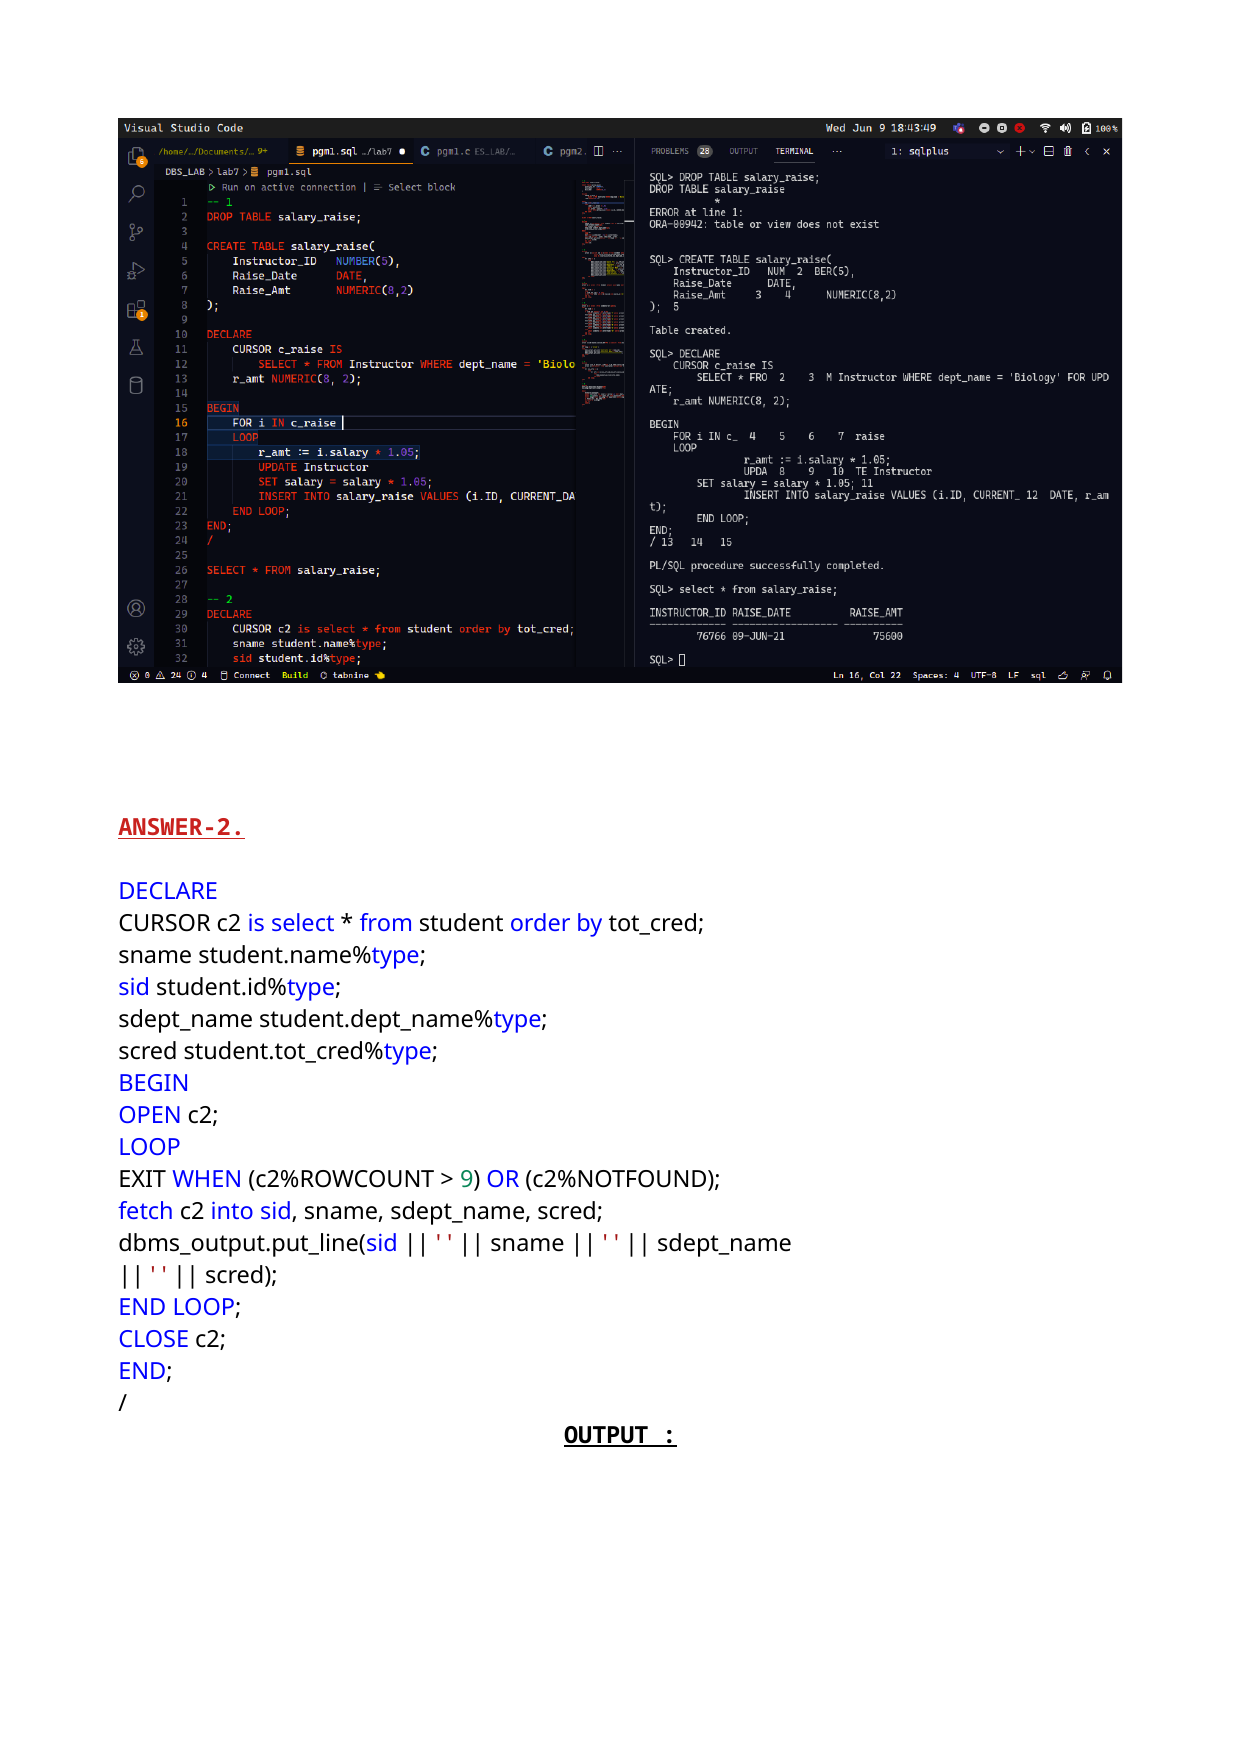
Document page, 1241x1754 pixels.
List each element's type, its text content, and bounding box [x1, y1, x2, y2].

text BEGIN [118, 1066, 1122, 1098]
text ANSWER-2. [118, 810, 1122, 842]
text OUTPUT : [118, 1418, 1122, 1450]
text scred student.tot_cred%type; [118, 1034, 1122, 1066]
text fetch c2 into sid, sname, sdept_name, scred; [118, 1194, 1122, 1226]
text OPEN c2; [118, 1098, 1122, 1130]
text || ' ' || scred); [118, 1258, 1122, 1290]
text CURSOR c2 is select * from student order by tot_cred; [118, 906, 1122, 938]
text LOOP [118, 1130, 1122, 1162]
text END LOOP; [118, 1290, 1122, 1322]
text END; [118, 1354, 1122, 1386]
text DECLARE [118, 874, 1122, 906]
text sid student.id%type; [118, 970, 1122, 1002]
picture [118, 118, 1123, 683]
text sname student.name%type; [118, 938, 1122, 970]
text sdept_name student.dept_name%type; [118, 1002, 1122, 1034]
text / [118, 1386, 1122, 1418]
text CLOSE c2; [118, 1322, 1122, 1354]
text EXIT WHEN (c2%ROWCOUNT > 9) OR (c2%NOTFOUND); [118, 1162, 1122, 1194]
text dbms_output.put_line(sid || ' ' || sname || ' ' || sdept_name [118, 1226, 1122, 1258]
